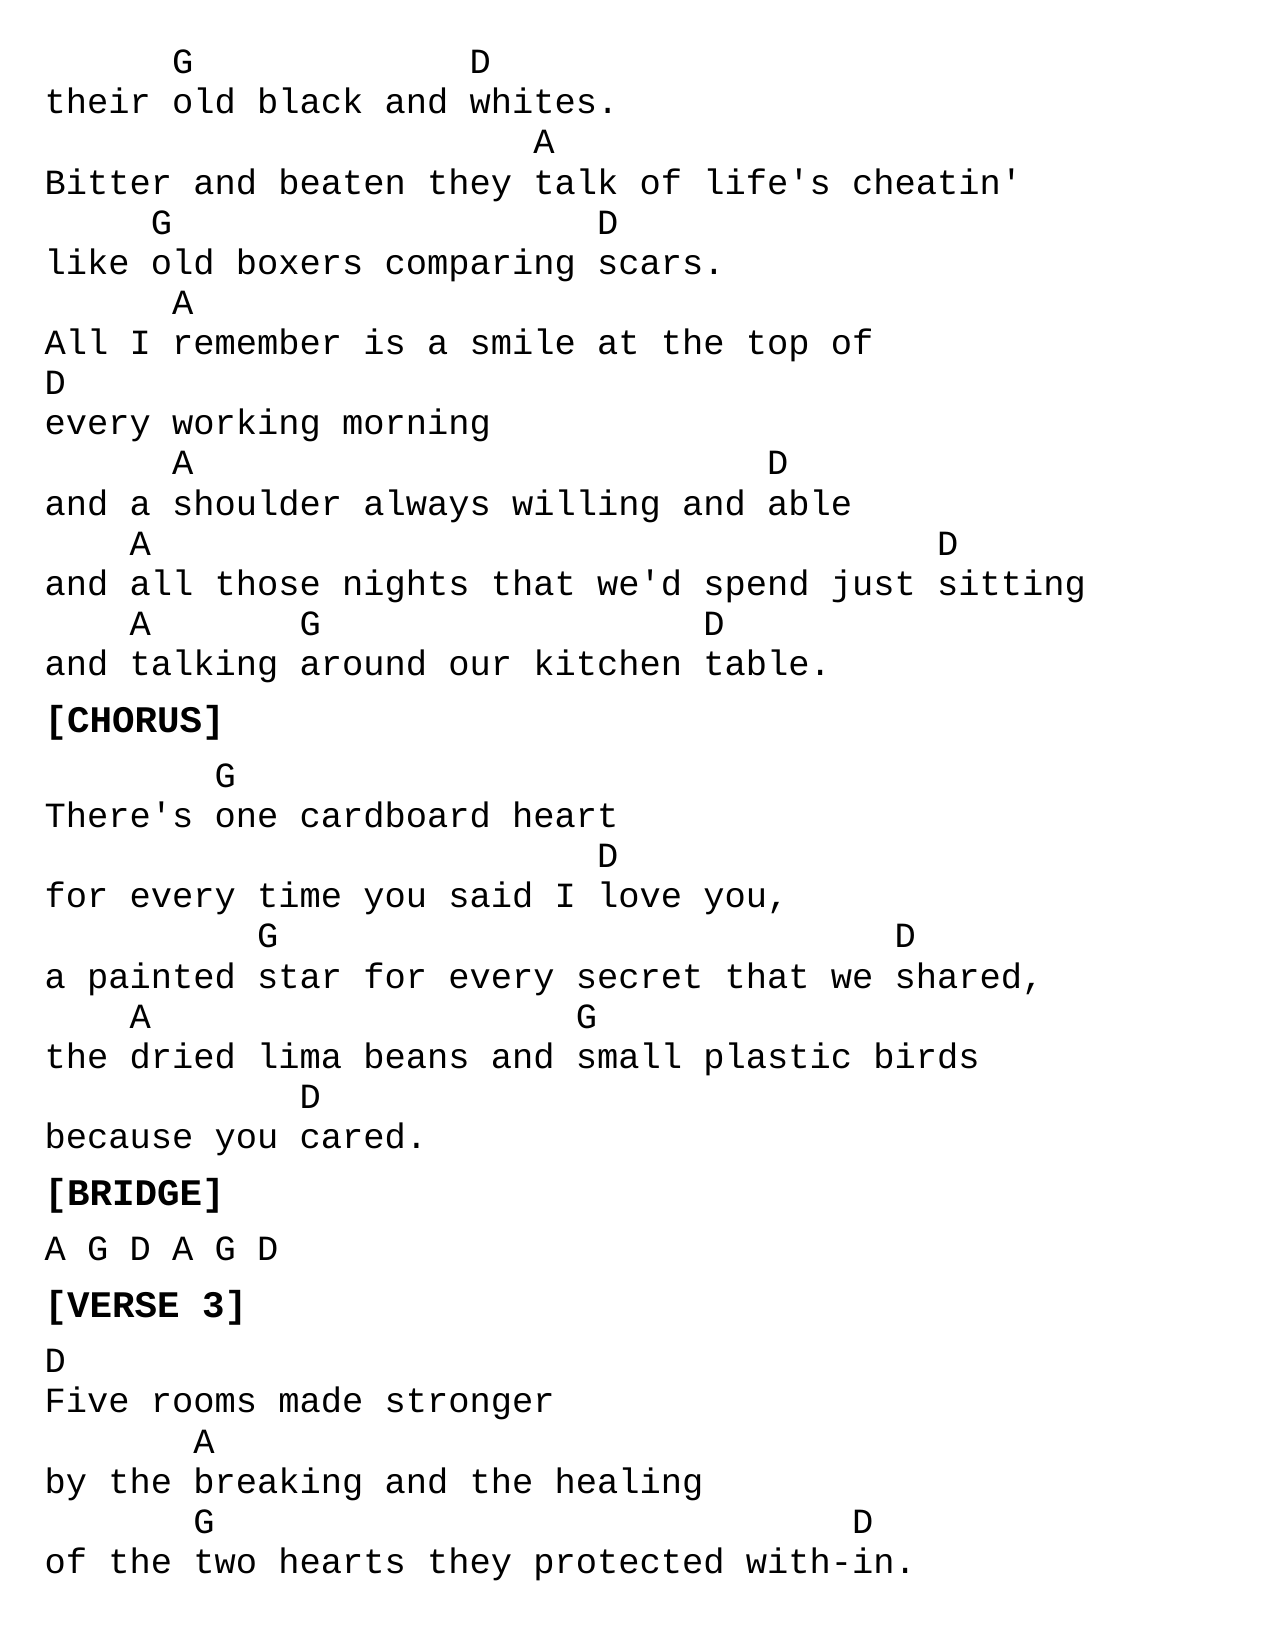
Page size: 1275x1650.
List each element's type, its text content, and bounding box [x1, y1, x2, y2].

text A G [44, 999, 1231, 1039]
text A D [44, 445, 1231, 485]
text A [44, 1423, 1231, 1464]
text G D [44, 1504, 1231, 1544]
text and all those nights that we'd spend just sitting [44, 566, 1231, 606]
text G D [44, 44, 1231, 84]
text A G D [44, 606, 1231, 646]
subtitle [BRIDGE] [44, 1174, 1231, 1216]
subtitle [CHORUS] [44, 701, 1231, 743]
text by the breaking and the healing [44, 1464, 1231, 1504]
text A [44, 124, 1231, 164]
text and a shoulder always willing and able [44, 485, 1231, 526]
text D [44, 1079, 1231, 1119]
text Five rooms made stronger [44, 1383, 1231, 1423]
text D [44, 1343, 1231, 1383]
text A D [44, 526, 1231, 566]
text D [44, 365, 1231, 405]
text Bitter and beaten they talk of life's cheatin' [44, 164, 1231, 205]
text G D [44, 918, 1231, 958]
text for every time you said I love you, [44, 878, 1231, 918]
text their old black and whites. [44, 84, 1231, 124]
text G [44, 758, 1231, 798]
text G D [44, 205, 1231, 245]
subtitle [VERSE 3] [44, 1286, 1231, 1328]
text because you cared. [44, 1119, 1231, 1159]
text A [44, 285, 1231, 325]
text the dried lima beans and small plastic birds [44, 1039, 1231, 1079]
text like old boxers comparing scars. [44, 245, 1231, 285]
text D [44, 838, 1231, 878]
text There's one cardboard heart [44, 798, 1231, 838]
text every working morning [44, 405, 1231, 445]
text and talking around our kitchen table. [44, 646, 1231, 686]
text of the two hearts they protected with-in. [44, 1544, 1231, 1584]
text A G D A G D [44, 1231, 1231, 1271]
text All I remember is a smile at the top of [44, 325, 1231, 365]
text a painted star for every secret that we shared, [44, 958, 1231, 999]
